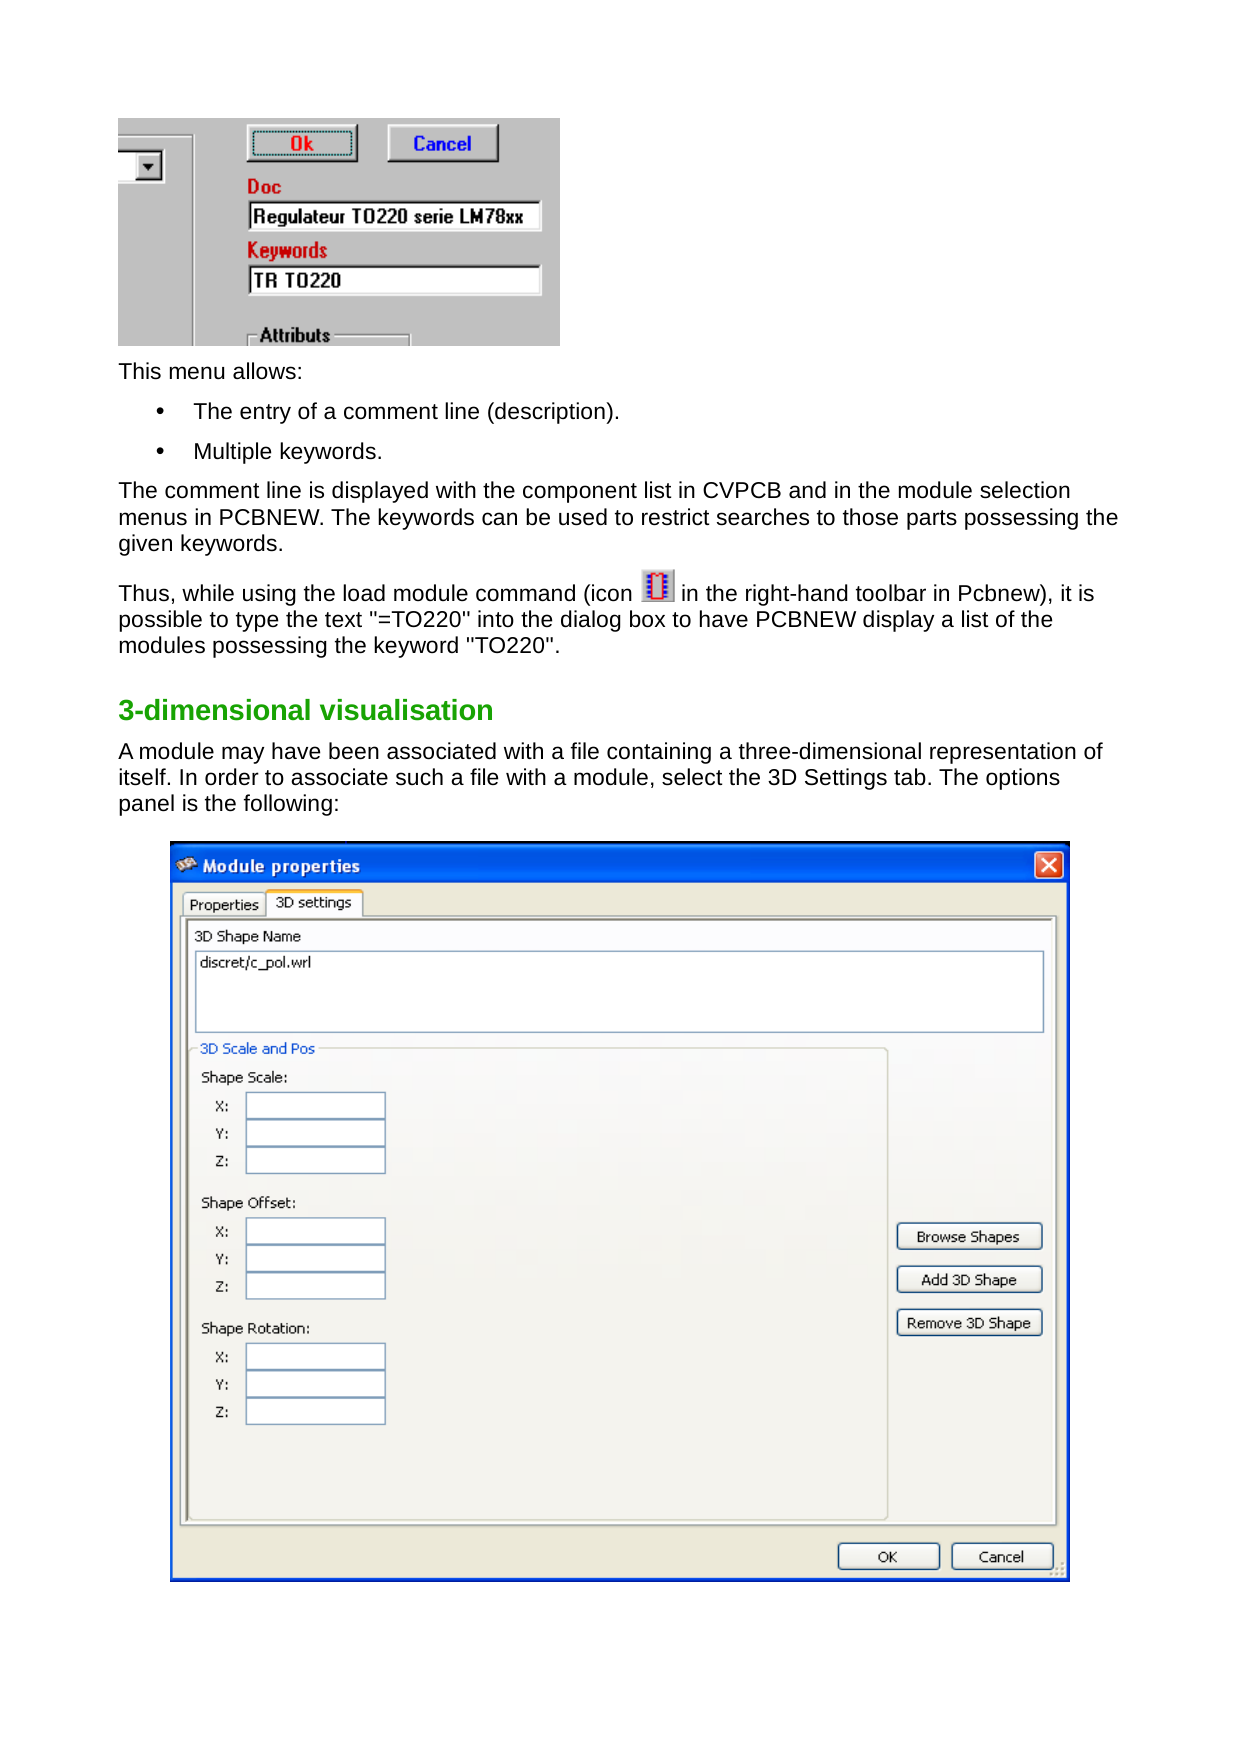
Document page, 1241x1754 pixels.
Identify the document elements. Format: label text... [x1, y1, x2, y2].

text A module may have been associated with a file containing a three-dimensional representation of itself. In order to associate such a file with a module, select the 3D Settings tab. The options panel is the following: [118, 739, 1122, 817]
list The entry of a comment line (description). [156, 397, 1122, 425]
picture [170, 841, 1070, 1582]
list Multiple keywords. [156, 437, 1122, 465]
subtitle 3-dimensional visualisation [118, 694, 1122, 726]
text Thus, while using the load module command (icon in the right-hand toolbar in Pcbnew), it is possible to type the text ''=TO220'' into the dialog box to have PCBNEW display a list of the modules possessing the keyword ''TO220''. [118, 568, 1122, 658]
text This menu allows: [118, 358, 1122, 384]
text The comment line is displayed with the component list in CVPCB and in the module selection menus in PCBNEW. The keywords can be used to restrict searches to those parts possessing the given keywords. [118, 478, 1122, 556]
